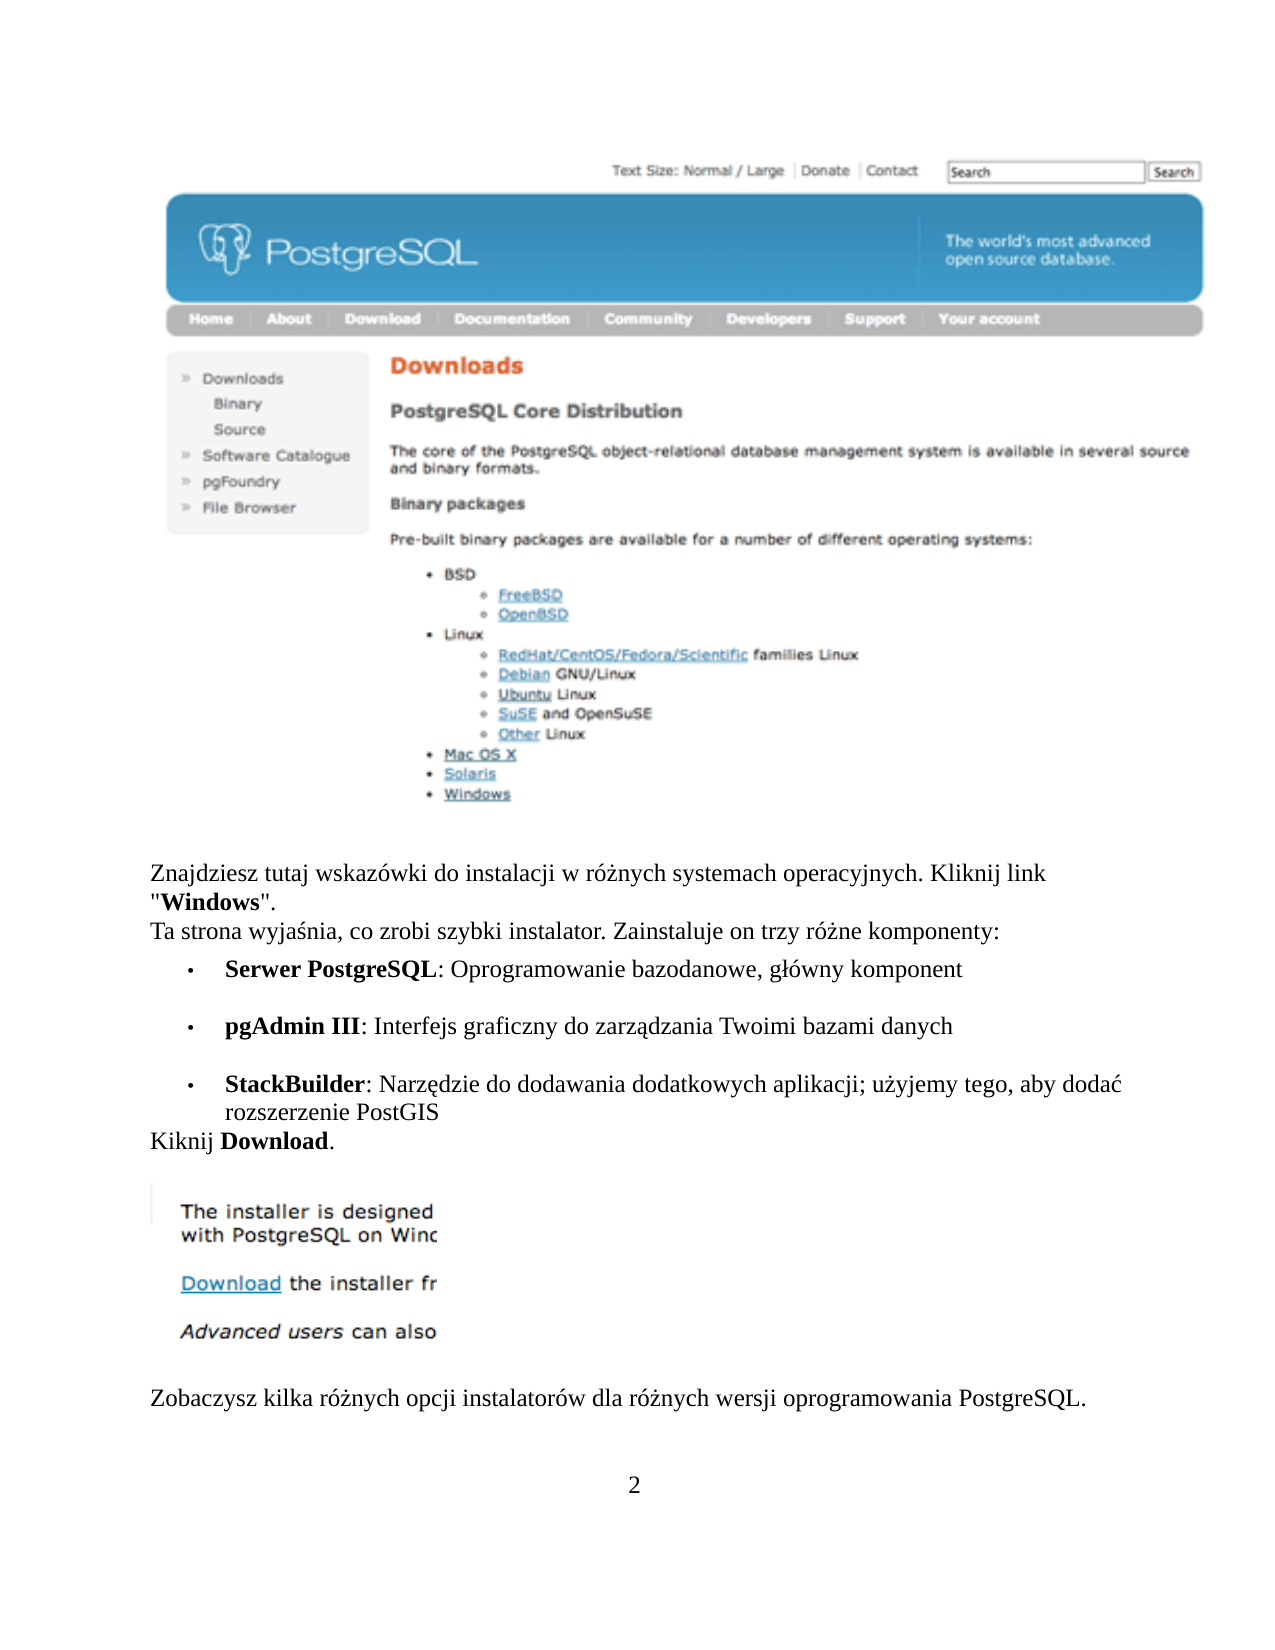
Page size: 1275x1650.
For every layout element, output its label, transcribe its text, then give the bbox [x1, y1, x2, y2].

list pgAdmin III: Interfejs graficzny do zarządzania Twoimi bazami danych [187, 1011, 1125, 1069]
text Znajdziesz tutaj wskazówki do instalacji w różnych systemach operacyjnych. Kliknij link "Windows". Ta strona wyjaśnia, co zrobi szybki instalator. Zainstaluje on trzy różne komponenty: [150, 858, 1125, 945]
text Kiknij Download. [150, 1126, 1125, 1184]
picture [150, 150, 1234, 821]
list Serwer PostgreSQL: Oprogramowanie bazodanowe, główny komponent [187, 954, 1125, 1011]
list StackBuilder: Narzędzie do dodawania dodatkowych aplikacji; użyjemy tego, aby dodać rozszerzenie PostGIS [187, 1069, 1125, 1126]
text Zobaczysz kilka różnych opcji instalatorów dla różnych wersji oprogramowania PostgreSQL. [150, 1383, 1125, 1411]
picture [150, 1183, 437, 1345]
